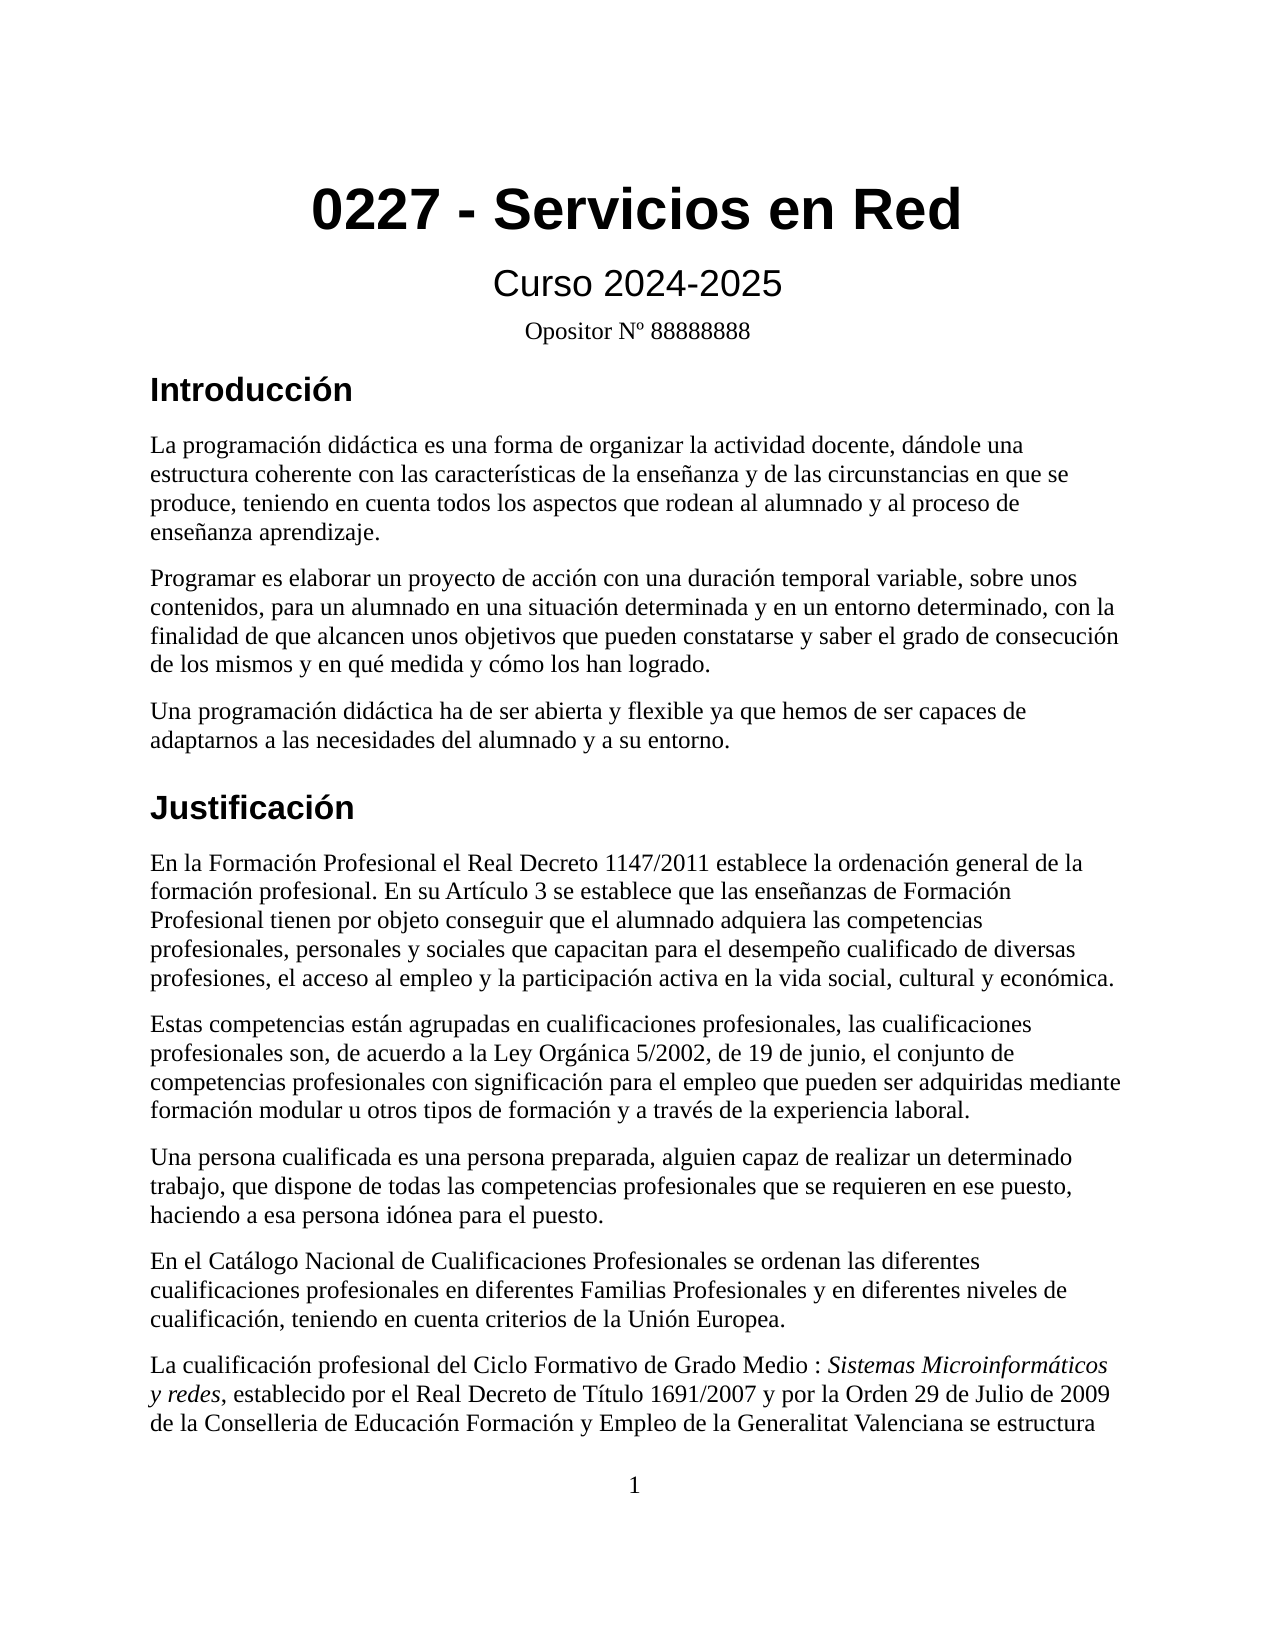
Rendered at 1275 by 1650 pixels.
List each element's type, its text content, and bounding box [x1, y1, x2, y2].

text Programar es elaborar un proyecto de acción con una duración temporal variable, sobre unos contenidos, para un alumnado en una situación determinada y en un entorno determinado, con la finalidad de que alcancen unos objetivos que pueden constatarse y saber el grado de consecución de los mismos y en qué medida y cómo los han logrado. [150, 563, 1125, 678]
text Una programación didáctica ha de ser abierta y flexible ya que hemos de ser capaces de adaptarnos a las necesidades del alumnado y a su entorno. [150, 696, 1125, 754]
text Estas competencias están agrupadas en cualificaciones profesionales, las cualificaciones profesionales son, de acuerdo a la Ley Orgánica 5/2002, de 19 de junio, el conjunto de competencias profesionales con significación para el empleo que pueden ser adquiridas mediante formación modular u otros tipos de formación y a través de la experiencia laboral. [150, 1009, 1125, 1124]
text Una persona cualificada es una persona preparada, alguien capaz de realizar un determinado trabajo, que dispone de todas las competencias profesionales que se requieren en ese puesto, haciendo a esa persona idónea para el puesto. [150, 1142, 1125, 1228]
text Opositor Nº 88888888 [150, 316, 1125, 345]
subtitle Introducción [150, 370, 1125, 409]
title 0227 - Servicios en Red [150, 175, 1125, 242]
text La cualificación profesional del Ciclo Formativo de Grado Medio : Sistemas Microinformáticos y redes, establecido por el Real Decreto de Título 1691/2007 y por la Orden 29 de Julio de 2009 de la Conselleria de Educación Formación y Empleo de la Generalitat Valenciana se estructura [150, 1351, 1125, 1437]
text En el Catálogo Nacional de Cualificaciones Profesionales se ordenan las diferentes cualificaciones profesionales en diferentes Familias Profesionales y en diferentes niveles de cualificación, teniendo en cuenta criterios de la Unión Europea. [150, 1246, 1125, 1333]
subtitle Curso 2024-2025 [150, 261, 1125, 304]
subtitle Justificación [150, 788, 1125, 826]
text La programación didáctica es una forma de organizar la actividad docente, dándole una estructura coherente con las características de la enseñanza y de las circunstancias en que se produce, teniendo en cuenta todos los aspectos que rodean al alumnado y al proceso de enseñanza aprendizaje. [150, 430, 1125, 545]
text En la Formación Profesional el Real Decreto 1147/2011 establece la ordenación general de la formación profesional. En su Artículo 3 se establece que las enseñanzas de Formación Profesional tienen por objeto conseguir que el alumnado adquiera las competencias profesionales, personales y sociales que capacitan para el desempeño cualificado de diversas profesiones, el acceso al empleo y la participación activa en la vida social, cultural y económica. [150, 848, 1125, 991]
